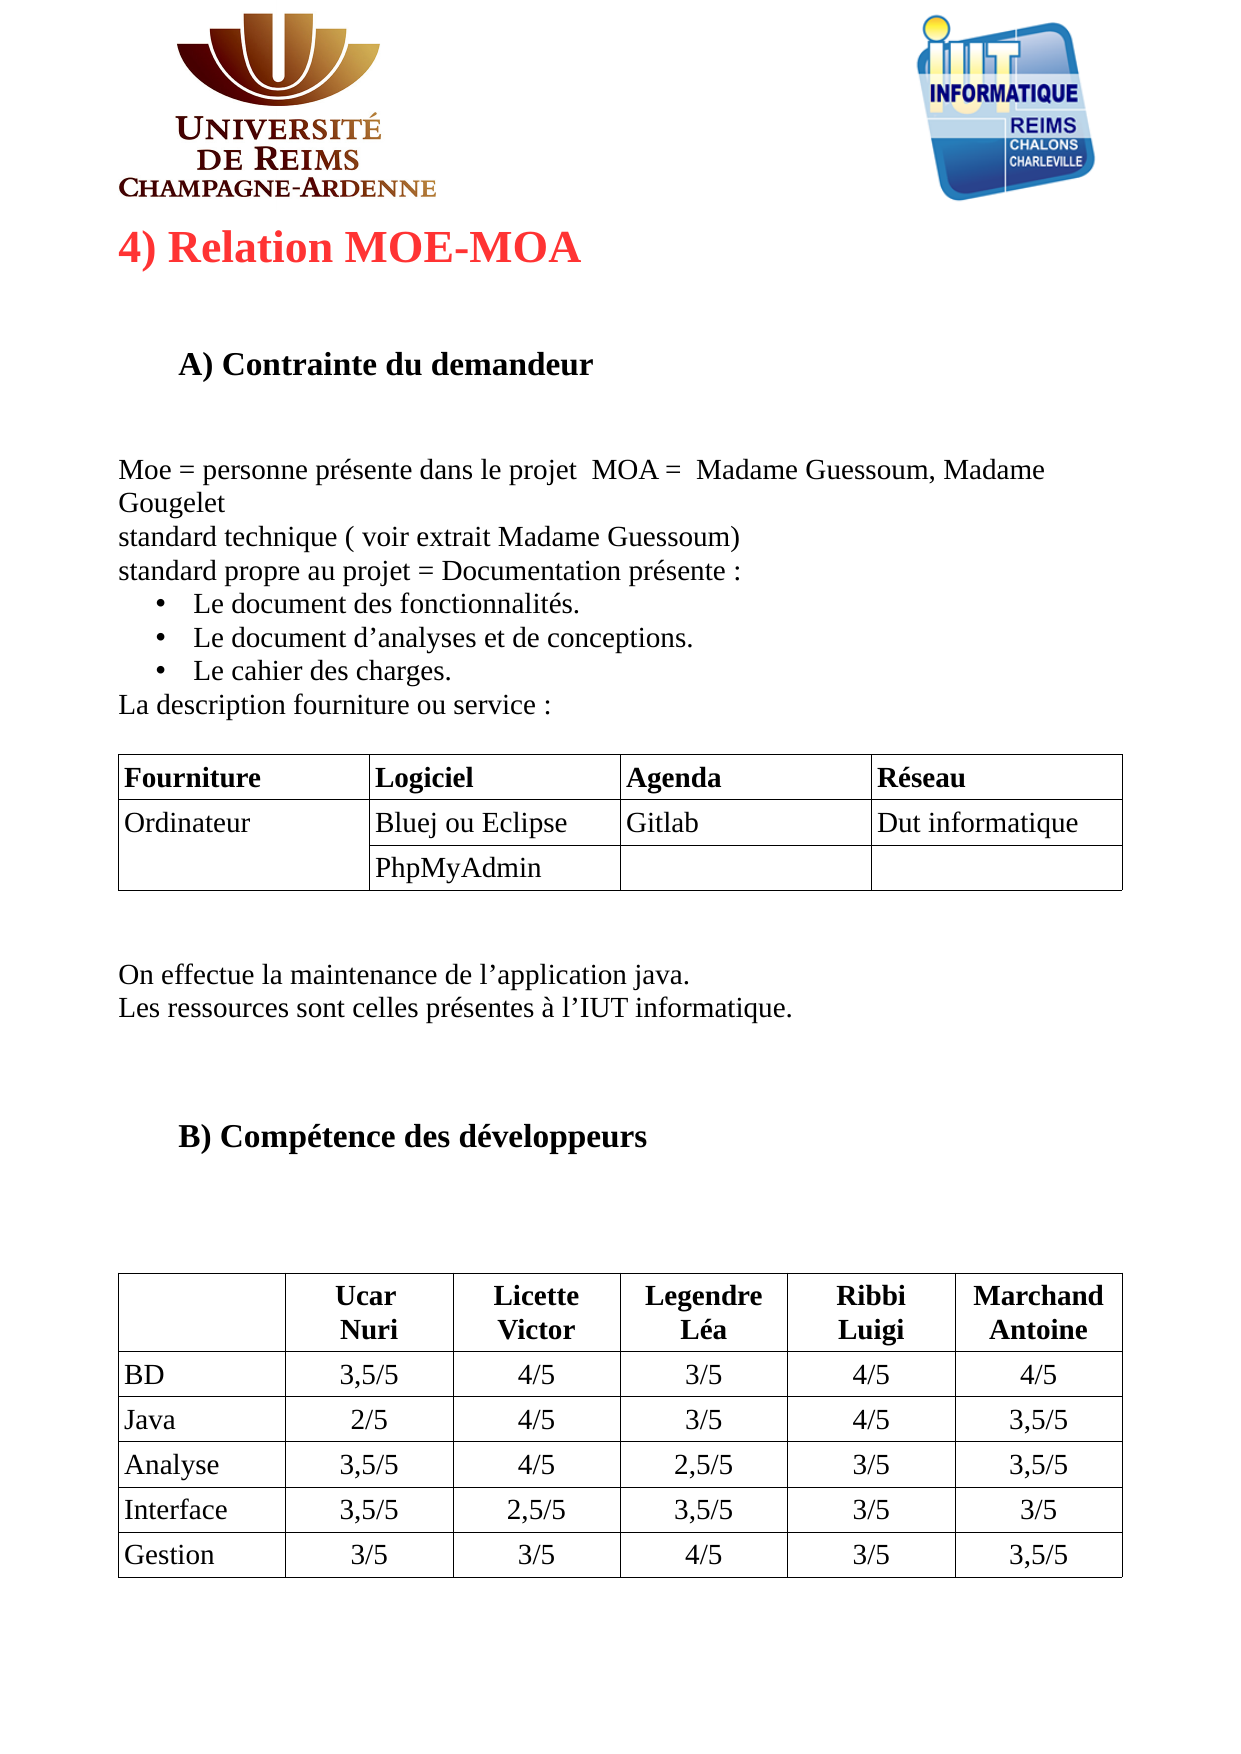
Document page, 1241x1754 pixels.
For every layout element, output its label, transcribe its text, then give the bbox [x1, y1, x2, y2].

table_cell 4/5 [621, 1533, 787, 1577]
table_cell 4/5 [454, 1352, 620, 1396]
table_cell 3/5 [788, 1488, 955, 1532]
table_header Fourniture [119, 755, 369, 799]
table_cell [621, 846, 871, 889]
table_cell 2,5/5 [621, 1442, 787, 1487]
table_cell 3,5/5 [286, 1352, 453, 1396]
subtitle 4) Relation MOE-MOA [118, 206, 1122, 272]
table_cell 2/5 [286, 1397, 453, 1441]
table_cell 3/5 [454, 1533, 620, 1577]
table_cell Gitlab [621, 800, 871, 844]
list Le document des fonctionnalités. [156, 586, 1122, 620]
list Le cahier des charges. [156, 653, 1122, 687]
table_header Ucar Nuri [286, 1274, 453, 1351]
text Les ressources sont celles présentes à l’IUT informatique. [118, 990, 1122, 1024]
table_cell Interface [119, 1488, 285, 1532]
table_header Licette Victor [454, 1274, 620, 1351]
table_header Réseau [872, 755, 1122, 799]
table_header Marchand Antoine [956, 1274, 1122, 1351]
table_header Logiciel [370, 755, 620, 799]
subtitle B) Compétence des développeurs [118, 1117, 1122, 1155]
table_cell 2,5/5 [454, 1488, 620, 1532]
table_cell Gestion [119, 1533, 285, 1577]
table_cell BD [119, 1352, 285, 1396]
table_cell 3/5 [621, 1352, 787, 1396]
table_cell 3/5 [286, 1533, 453, 1577]
table_header Ribbi Luigi [788, 1274, 955, 1351]
table_cell 3/5 [788, 1442, 955, 1487]
table_cell 3/5 [621, 1397, 787, 1441]
list Le document d’analyses et de conceptions. [156, 620, 1122, 653]
table_cell Ordinateur [119, 800, 369, 889]
text standard technique ( voir extrait Madame Guessoum) [118, 519, 1122, 553]
picture [117, 0, 437, 211]
text Moe = personne présente dans le projet MOA = Madame Guessoum, Madame Gougelet [118, 452, 1122, 519]
table_cell 4/5 [454, 1442, 620, 1487]
table_cell 3,5/5 [956, 1442, 1122, 1487]
table_cell Analyse [119, 1442, 285, 1487]
text La description fourniture ou service : [118, 687, 1122, 721]
table_cell 3,5/5 [621, 1488, 787, 1532]
text On effectue la maintenance de l’application java. [118, 957, 1122, 990]
table_cell [872, 846, 1122, 889]
table_header [119, 1274, 285, 1351]
table_cell 3/5 [788, 1533, 955, 1577]
table_cell 4/5 [454, 1397, 620, 1441]
table_cell 3,5/5 [286, 1488, 453, 1532]
table_cell 3/5 [956, 1488, 1122, 1532]
table_cell Dut informatique [872, 800, 1122, 844]
table_cell 3,5/5 [956, 1397, 1122, 1441]
table_cell 4/5 [956, 1352, 1122, 1396]
table_header Legendre Léa [621, 1274, 787, 1351]
table_cell 3,5/5 [956, 1533, 1122, 1577]
table_header Agenda [621, 755, 871, 799]
table_cell Bluej ou Eclipse [370, 800, 620, 844]
table_cell 4/5 [788, 1397, 955, 1441]
table_cell 3,5/5 [286, 1442, 453, 1487]
subtitle A) Contrainte du demandeur [118, 344, 1122, 382]
table_cell 4/5 [788, 1352, 955, 1396]
picture [899, 0, 1120, 220]
table_cell Java [119, 1397, 285, 1441]
text standard propre au projet = Documentation présente : [118, 553, 1122, 586]
table_cell PhpMyAdmin [370, 846, 620, 889]
